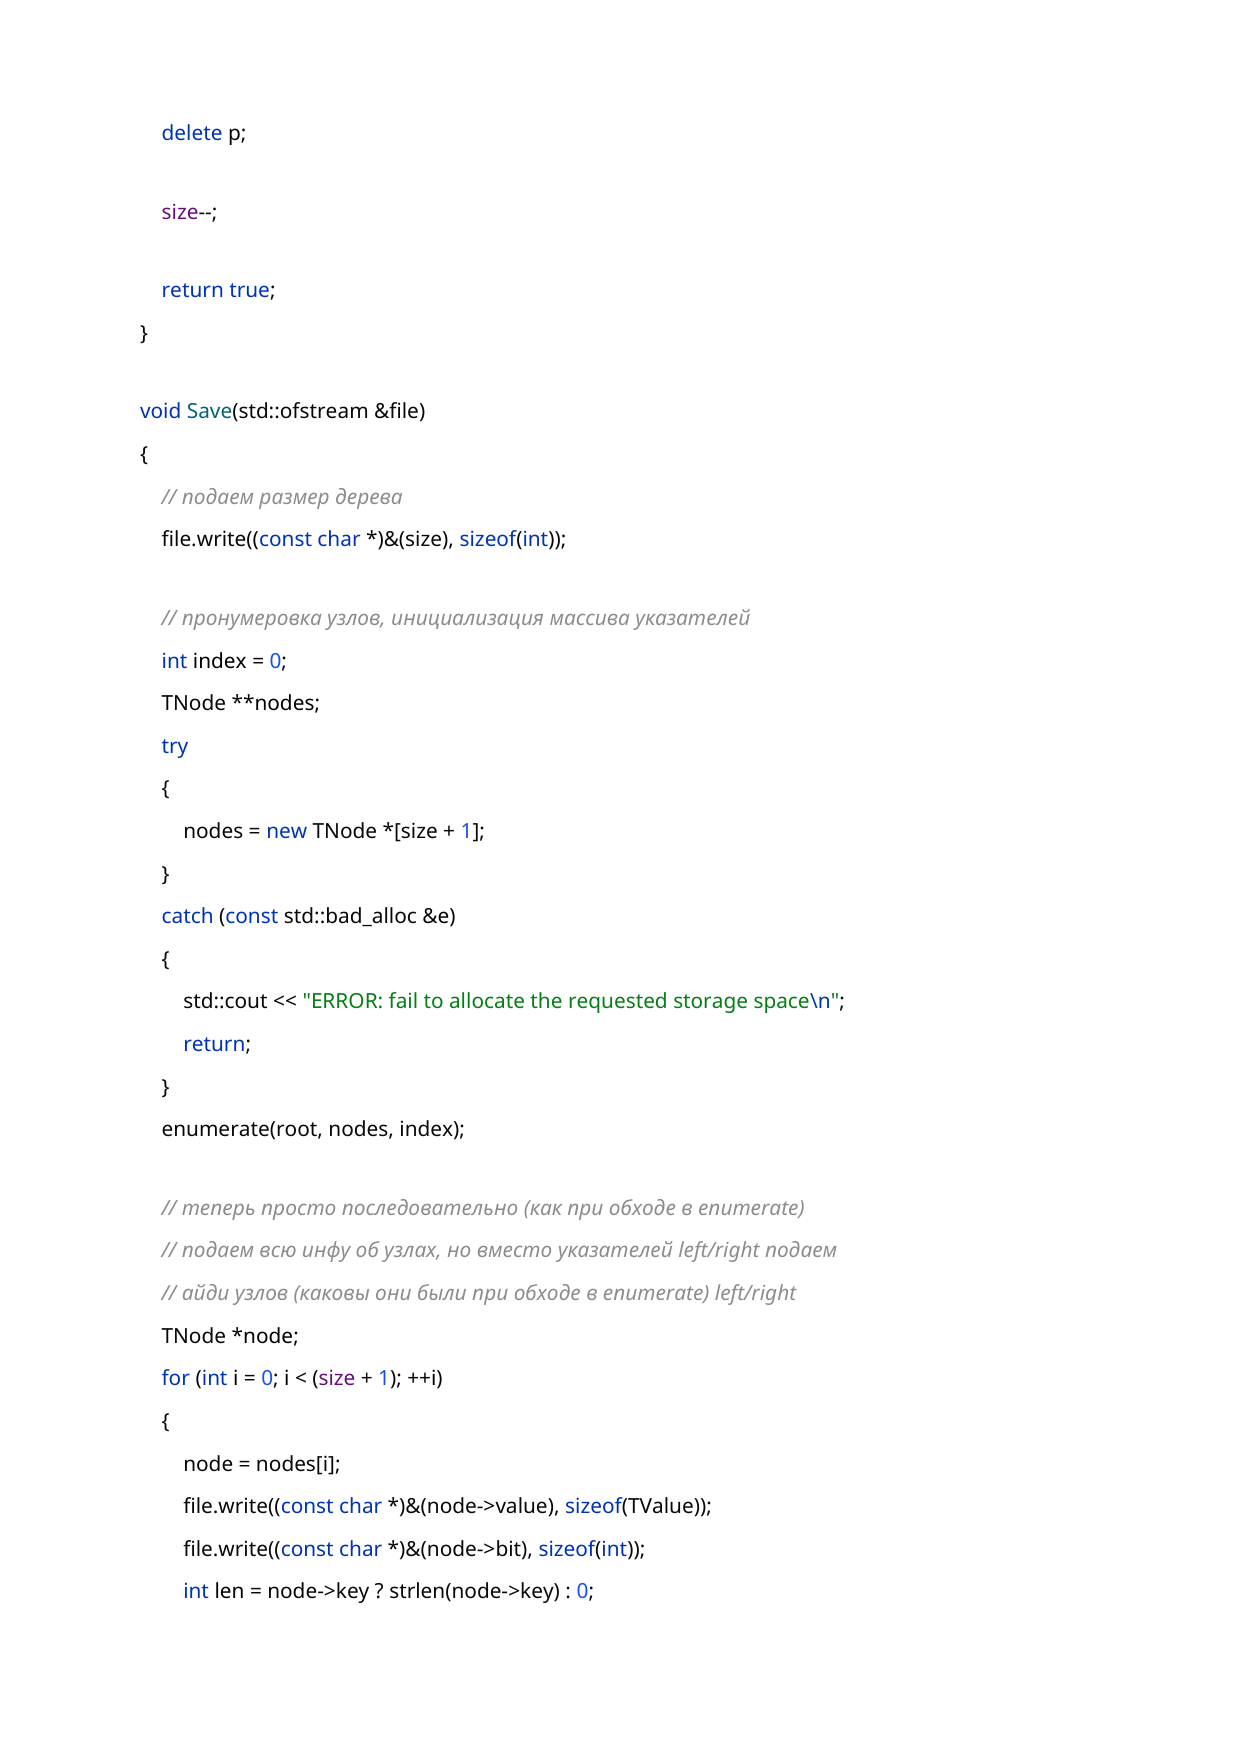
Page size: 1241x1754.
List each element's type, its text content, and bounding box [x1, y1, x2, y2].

text delete p; size--; return true; } void Save(std::ofstream &file) { // подаем размер дерева file.write((const char *)&(size), sizeof(int)); // пронумеровка узлов, инициализация массива указателей int index = 0; TNode **nodes; try { nodes = new TNode *[size + 1]; } catch (const std::bad_alloc &e) { std::cout << "ERROR: fail to allocate the requested storage space\n"; return; } enumerate(root, nodes, index); // теперь просто последовательно (как при обходе в enumerate) // подаем всю инфу об узлах, но вместо указателей left/right подаем // айди узлов (каковы они были при обходе в enumerate) left/right TNode *node; for (int i = 0; i < (size + 1); ++i) { node = nodes[i]; file.write((const char *)&(node->value), sizeof(TValue)); file.write((const char *)&(node->bit), sizeof(int)); int len = node->key ? strlen(node->key) : 0; [118, 118, 1181, 1605]
